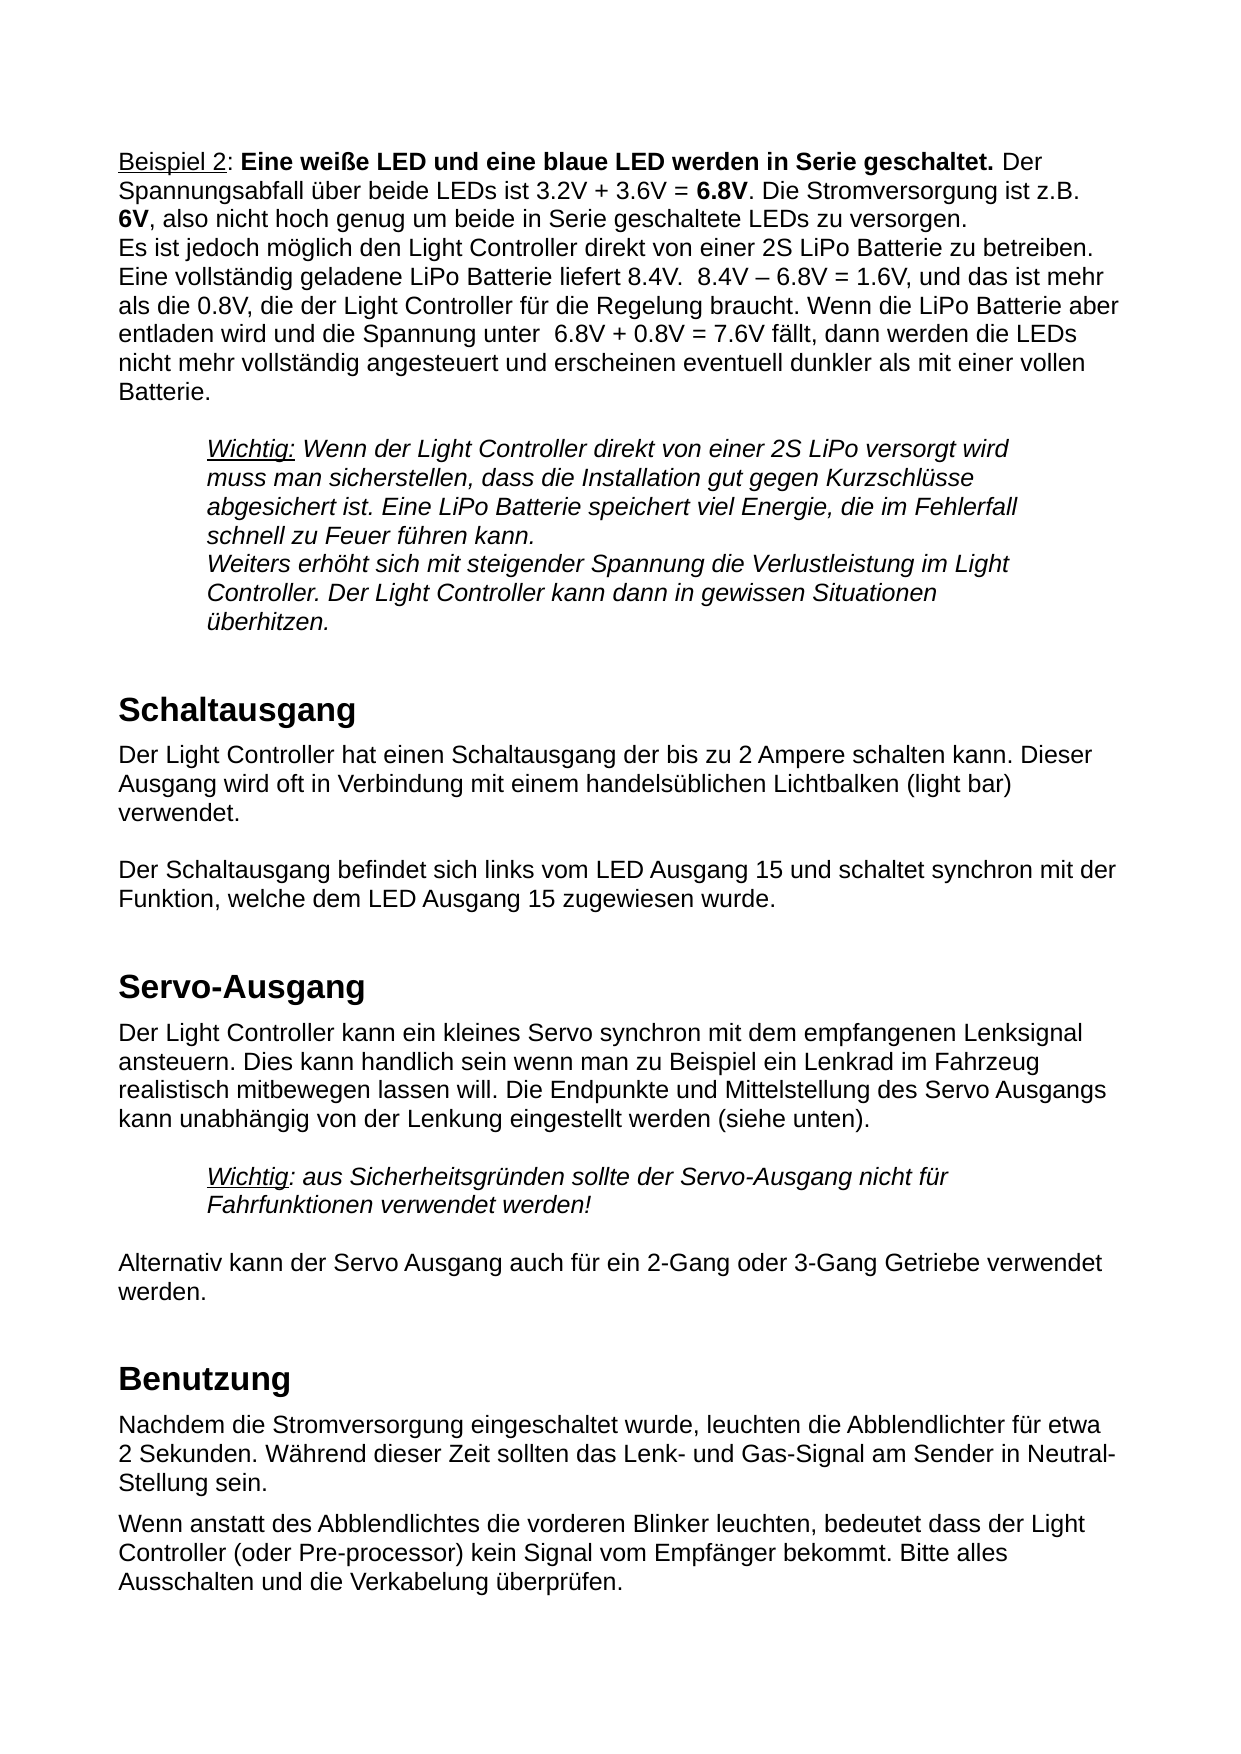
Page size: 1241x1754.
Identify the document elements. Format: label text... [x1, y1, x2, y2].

text Nachdem die Stromversorgung eingeschaltet wurde, leuchten die Abblendlichter für etwa 2 Sekunden. Während dieser Zeit sollten das Lenk- und Gas-Signal am Sender in Neutral-Stellung sein. [118, 1410, 1122, 1497]
subtitle Servo-Ausgang [118, 967, 1122, 1005]
subtitle Schaltausgang [118, 689, 1122, 728]
text Weiters erhöht sich mit steigender Spannung die Verlustleistung im Light Controller. Der Light Controller kann dann in gewissen Situationen überhitzen. [207, 549, 1034, 636]
text Wenn anstatt des Abblendlichtes die vorderen Blinker leuchten, bedeutet dass der Light Controller (oder Pre-processor) kein Signal vom Empfänger bekommt. Bitte alles Ausschalten und die Verkabelung überprüfen. [118, 1509, 1122, 1595]
text Der Light Controller hat einen Schaltausgang der bis zu 2 Ampere schalten kann. Dieser Ausgang wird oft in Verbindung mit einem handelsüblichen Lichtbalken (light bar) verwendet. [118, 741, 1122, 827]
text Beispiel 2: Eine weiße LED und eine blaue LED werden in Serie geschaltet. Der Spannungsabfall über beide LEDs ist 3.2V + 3.6V = 6.8V. Die Stromversorgung ist z.B. 6V, also nicht hoch genug um beide in Serie geschaltete LEDs zu versorgen. [118, 147, 1122, 233]
text Alternativ kann der Servo Ausgang auch für ein 2-Gang oder 3-Gang Getriebe verwendet werden. [118, 1248, 1122, 1305]
text Der Light Controller kann ein kleines Servo synchron mit dem empfangenen Lenksignal ansteuern. Dies kann handlich sein wenn man zu Beispiel ein Lenkrad im Fahrzeug realistisch mitbewegen lassen will. Die Endpunkte und Mittelstellung des Servo Ausgangs kann unabhängig von der Lenkung eingestellt werden (siehe unten). [118, 1018, 1122, 1133]
text Der Schaltausgang befindet sich links vom LED Ausgang 15 und schaltet synchron mit der Funktion, welche dem LED Ausgang 15 zugewiesen wurde. [118, 856, 1122, 913]
text Wichtig: Wenn der Light Controller direkt von einer 2S LiPo versorgt wird muss man sicherstellen, dass die Installation gut gegen Kurzschlüsse abgesichert ist. Eine LiPo Batterie speichert viel Energie, die im Fehlerfall schnell zu Feuer führen kann. [207, 434, 1034, 549]
text Wichtig: aus Sicherheitsgründen sollte der Servo-Ausgang nicht für Fahrfunktionen verwendet werden! [207, 1162, 1034, 1219]
text Es ist jedoch möglich den Light Controller direkt von einer 2S LiPo Batterie zu betreiben. Eine vollständig geladene LiPo Batterie liefert 8.4V. 8.4V – 6.8V = 1.6V, und das ist mehr als die 0.8V, die der Light Controller für die Regelung braucht. Wenn die LiPo Batterie aber entladen wird und die Spannung unter 6.8V + 0.8V = 7.6V fällt, dann werden die LEDs nicht mehr vollständig angesteuert und erscheinen eventuell dunkler als mit einer vollen Batterie. [118, 233, 1122, 406]
subtitle Benutzung [118, 1359, 1122, 1398]
